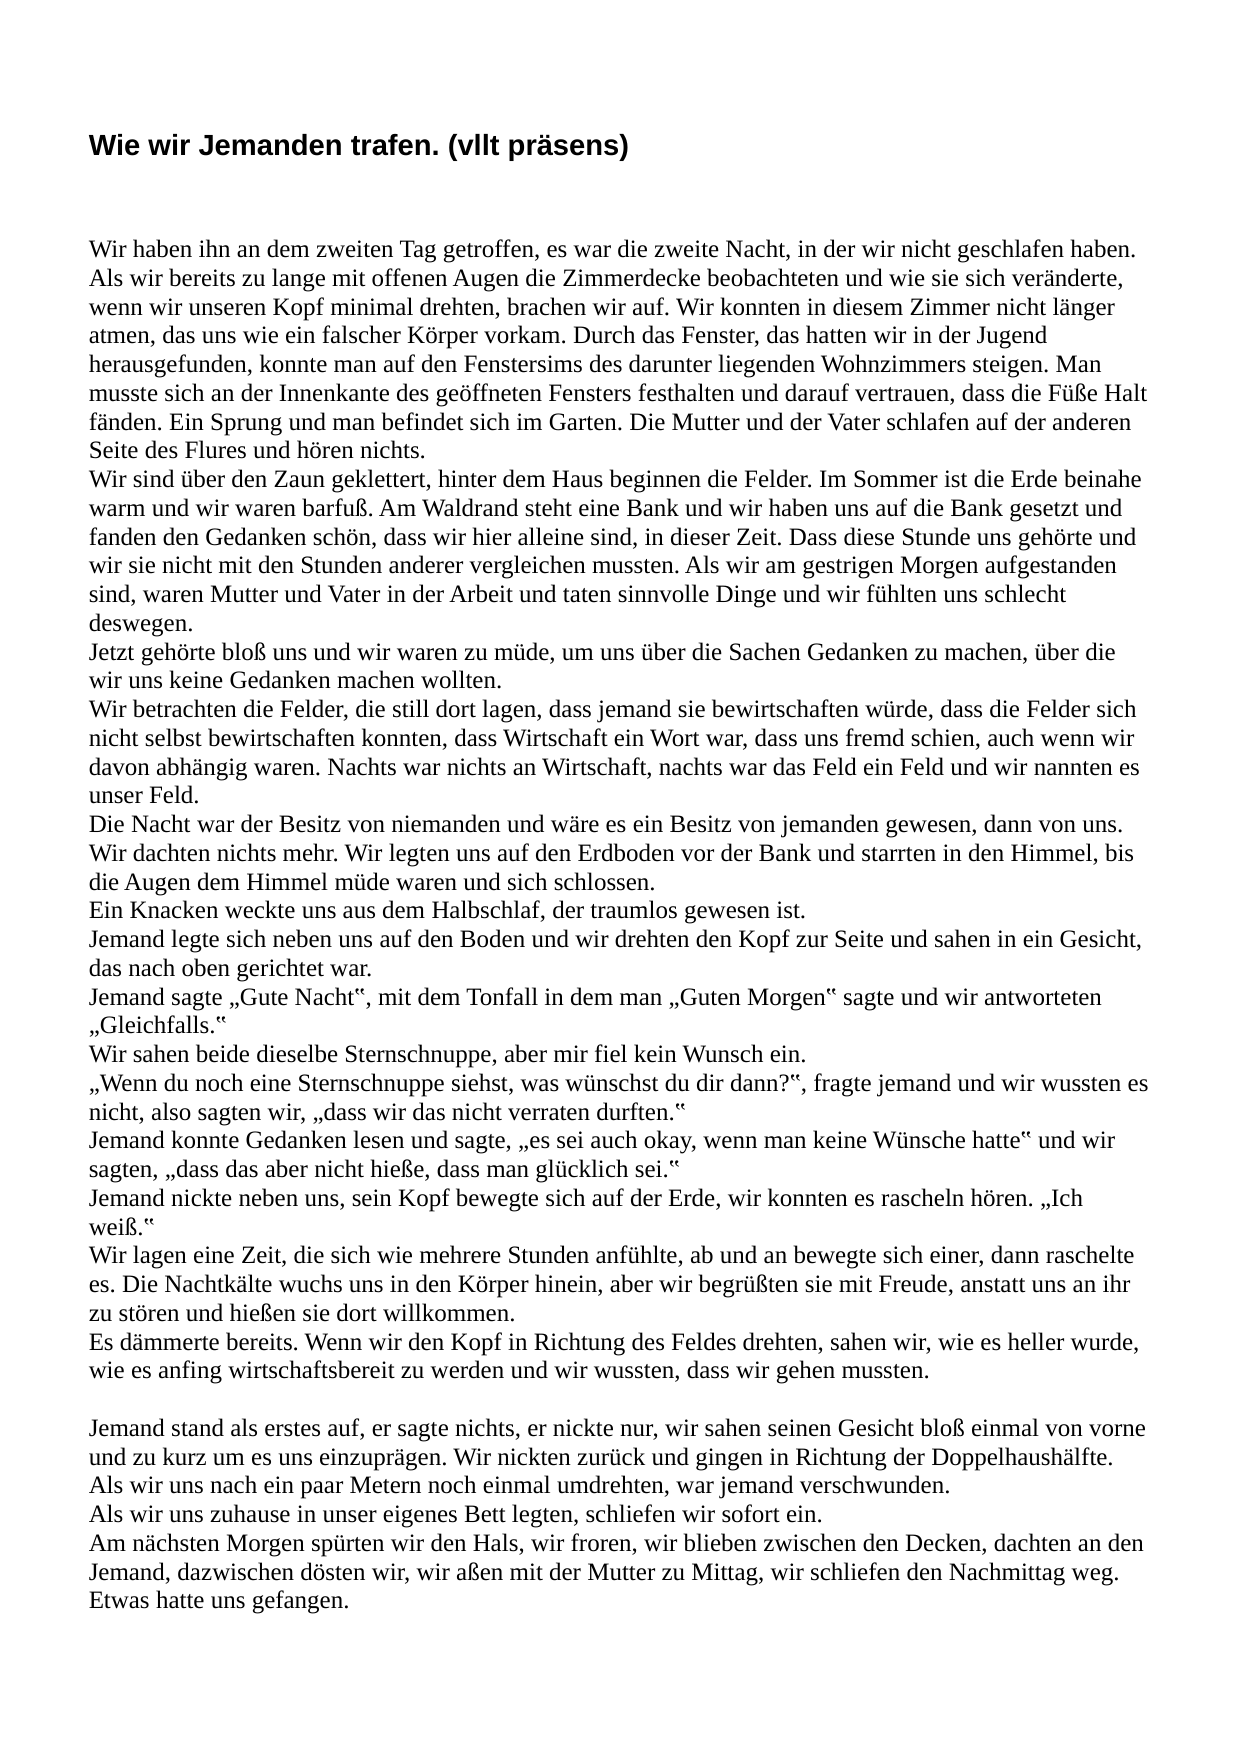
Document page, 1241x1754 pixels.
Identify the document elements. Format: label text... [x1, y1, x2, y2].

text Wir lagen eine Zeit, die sich wie mehrere Stunden anfühlte, ab und an bewegte sich einer, dann raschelte es. Die Nachtkälte wuchs uns in den Körper hinein, aber wir begrüßten sie mit Freude, anstatt uns an ihr zu stören und hießen sie dort willkommen. [88, 1241, 1151, 1327]
text Wir betrachten die Felder, die still dort lagen, dass jemand sie bewirtschaften würde, dass die Felder sich nicht selbst bewirtschaften konnten, dass Wirtschaft ein Wort war, dass uns fremd schien, auch wenn wir davon abhängig waren. Nachts war nichts an Wirtschaft, nachts war das Feld ein Feld und wir nannten es unser Feld. [88, 694, 1151, 809]
text Jemand konnte Gedanken lesen und sagte, „es sei auch okay, wenn man keine Wünsche hatte‟ und wir sagten, „dass das aber nicht hieße, dass man glücklich sei.‟ [88, 1126, 1151, 1183]
text Jemand sagte „Gute Nacht‟, mit dem Tonfall in dem man „Guten Morgen‟ sagte und wir antworteten „Gleichfalls.‟ [88, 982, 1151, 1039]
text Jetzt gehörte bloß uns und wir waren zu müde, um uns über die Sachen Gedanken zu machen, über die wir uns keine Gedanken machen wollten. [88, 637, 1151, 694]
text Als wir uns zuhause in unser eigenes Bett legten, schliefen wir sofort ein. [88, 1499, 1151, 1528]
subtitle Wie wir Jemanden trafen. (vllt präsens) [88, 128, 1151, 161]
text Wir sind über den Zaun geklettert, hinter dem Haus beginnen die Felder. Im Sommer ist die Erde beinahe warm und wir waren barfuß. Am Waldrand steht eine Bank und wir haben uns auf die Bank gesetzt und fanden den Gedanken schön, dass wir hier alleine sind, in dieser Zeit. Dass diese Stunde uns gehörte und wir sie nicht mit den Stunden anderer vergleichen mussten. Als wir am gestrigen Morgen aufgestanden sind, waren Mutter und Vater in der Arbeit und taten sinnvolle Dinge und wir fühlten uns schlecht deswegen. [88, 464, 1151, 637]
text Ein Knacken weckte uns aus dem Halbschlaf, der traumlos gewesen ist. [88, 896, 1151, 924]
text Jemand stand als erstes auf, er sagte nichts, er nickte nur, wir sahen seinen Gesicht bloß einmal von vorne und zu kurz um es uns einzuprägen. Wir nickten zurück und gingen in Richtung der Doppelhaushälfte. Als wir uns nach ein paar Metern noch einmal umdrehten, war jemand verschwunden. [88, 1413, 1151, 1499]
text Jemand nickte neben uns, sein Kopf bewegte sich auf der Erde, wir konnten es rascheln hören. „Ich weiß.‟ [88, 1183, 1151, 1241]
text Wir dachten nichts mehr. Wir legten uns auf den Erdboden vor der Bank und starrten in den Himmel, bis die Augen dem Himmel müde waren und sich schlossen. [88, 838, 1151, 896]
text Am nächsten Morgen spürten wir den Hals, wir froren, wir blieben zwischen den Decken, dachten an den Jemand, dazwischen dösten wir, wir aßen mit der Mutter zu Mittag, wir schliefen den Nachmittag weg. Etwas hatte uns gefangen. [88, 1528, 1151, 1614]
text Es dämmerte bereits. Wenn wir den Kopf in Richtung des Feldes drehten, sahen wir, wie es heller wurde, wie es anfing wirtschaftsbereit zu werden und wir wussten, dass wir gehen mussten. [88, 1327, 1151, 1384]
text „Wenn du noch eine Sternschnuppe siehst, was wünschst du dir dann?‟, fragte jemand und wir wussten es nicht, also sagten wir, „dass wir das nicht verraten durften.‟ [88, 1068, 1151, 1126]
text Wir sahen beide dieselbe Sternschnuppe, aber mir fiel kein Wunsch ein. [88, 1039, 1151, 1068]
text Die Nacht war der Besitz von niemanden und wäre es ein Besitz von jemanden gewesen, dann von uns. [88, 809, 1151, 838]
text Jemand legte sich neben uns auf den Boden und wir drehten den Kopf zur Seite und sahen in ein Gesicht, das nach oben gerichtet war. [88, 924, 1151, 982]
text Wir haben ihn an dem zweiten Tag getroffen, es war die zweite Nacht, in der wir nicht geschlafen haben. Als wir bereits zu lange mit offenen Augen die Zimmerdecke beobachteten und wie sie sich veränderte, wenn wir unseren Kopf minimal drehten, brachen wir auf. Wir konnten in diesem Zimmer nicht länger atmen, das uns wie ein falscher Körper vorkam. Durch das Fenster, das hatten wir in der Jugend herausgefunden, konnte man auf den Fenstersims des darunter liegenden Wohnzimmers steigen. Man musste sich an der Innenkante des geöffneten Fensters festhalten und darauf vertrauen, dass die Füße Halt fänden. Ein Sprung und man befindet sich im Garten. Die Mutter und der Vater schlafen auf der anderen Seite des Flures und hören nichts. [88, 234, 1151, 464]
